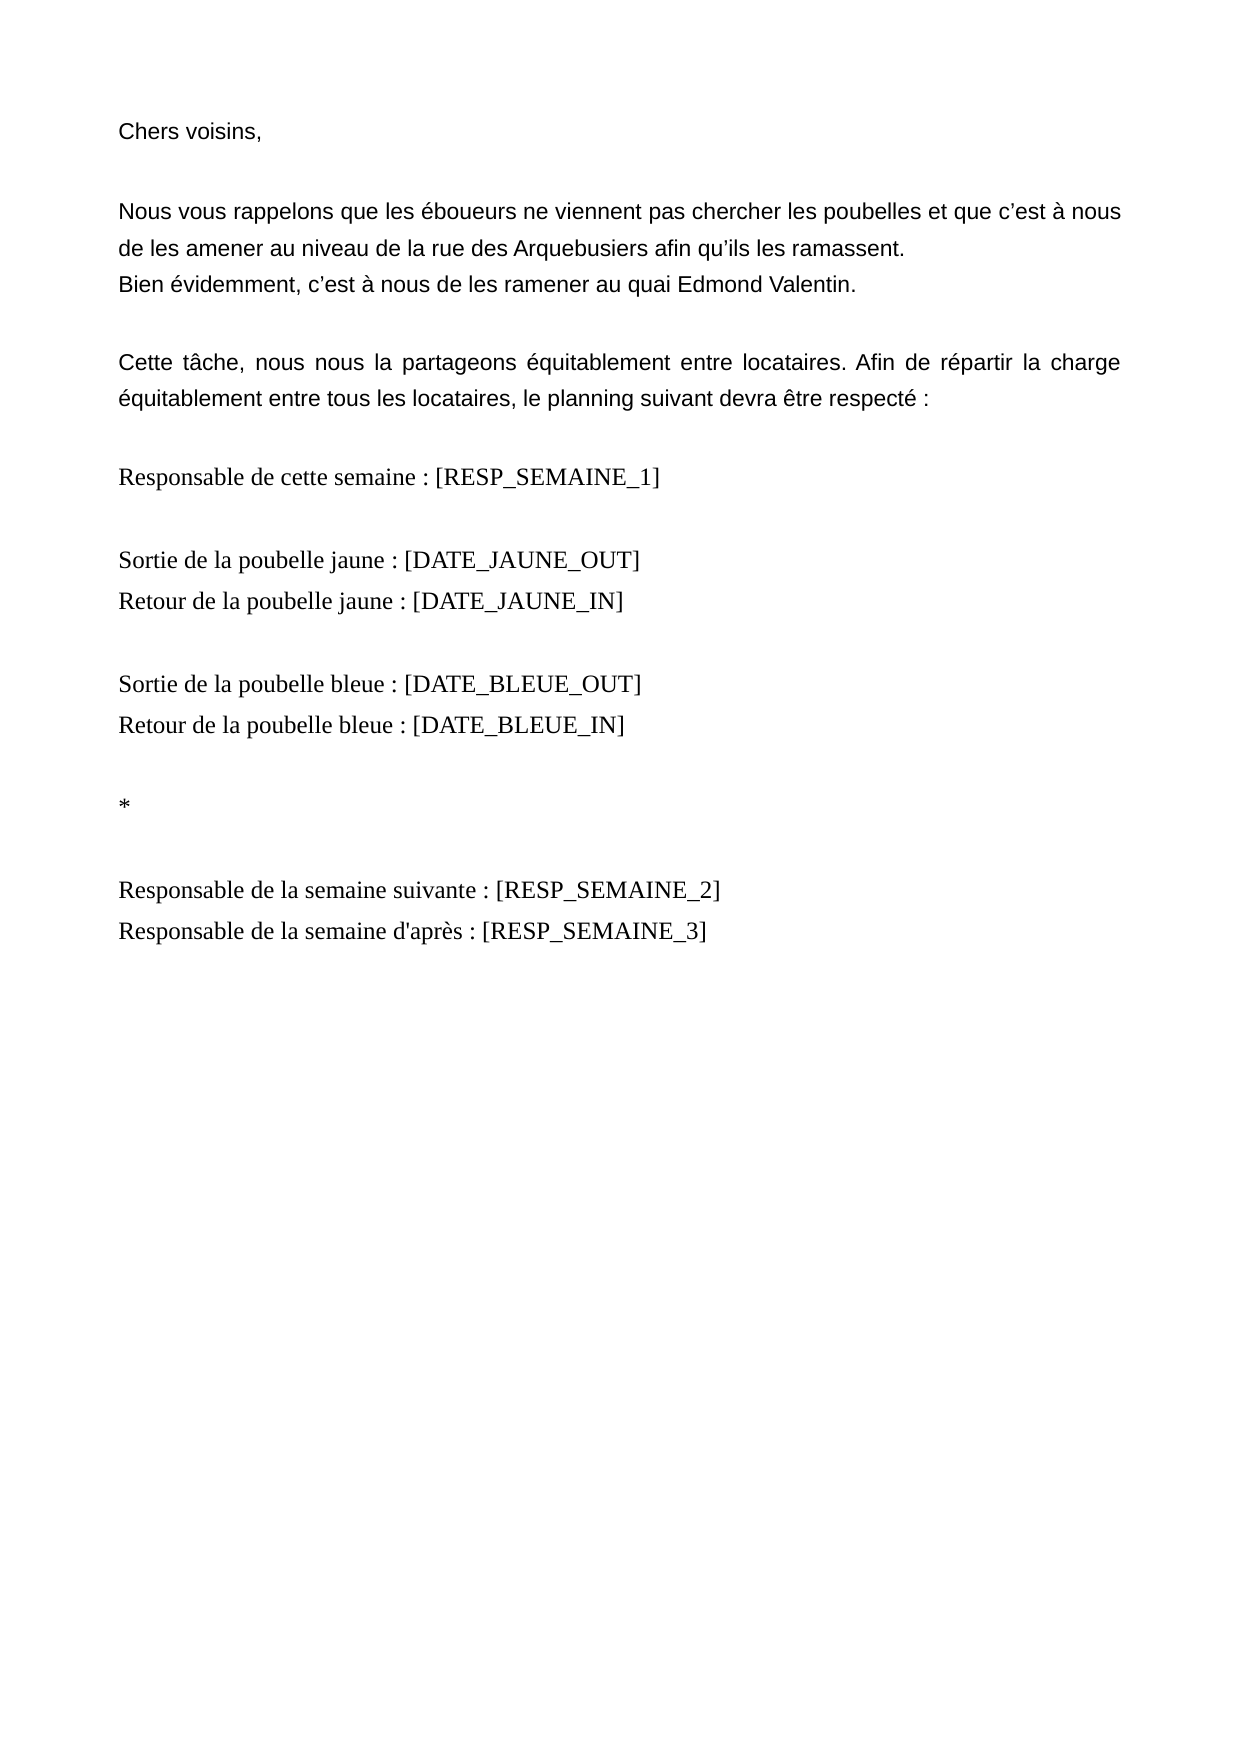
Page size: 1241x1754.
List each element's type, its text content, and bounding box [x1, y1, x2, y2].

text Retour de la poubelle bleue : [DATE_BLEUE_IN] [118, 710, 1122, 739]
text Responsable de cette semaine : [RESP_SEMAINE_1] [118, 462, 1122, 491]
text Retour de la poubelle jaune : [DATE_JAUNE_IN] [118, 586, 1122, 615]
text Bien évidemment, c’est à nous de les ramener au quai Edmond Valentin. [118, 271, 1122, 297]
text Chers voisins, [118, 118, 1122, 144]
text Cette tâche, nous nous la partageons équitablement entre locataires. Afin de répartir la charge équitablement entre tous les locataires, le planning suivant devra être respecté : [118, 348, 1122, 411]
text Sortie de la poubelle bleue : [DATE_BLEUE_OUT] [118, 669, 1122, 697]
text Responsable de la semaine suivante : [RESP_SEMAINE_2] [118, 875, 1122, 904]
text Sortie de la poubelle jaune : [DATE_JAUNE_OUT] [118, 545, 1122, 574]
text * [118, 792, 1122, 821]
text Nous vous rappelons que les éboueurs ne viennent pas chercher les poubelles et que c’est à nous de les amener au niveau de la rue des Arquebusiers afin qu’ils les ramassent. [118, 198, 1122, 261]
text Responsable de la semaine d'après : [RESP_SEMAINE_3] [118, 916, 1122, 945]
